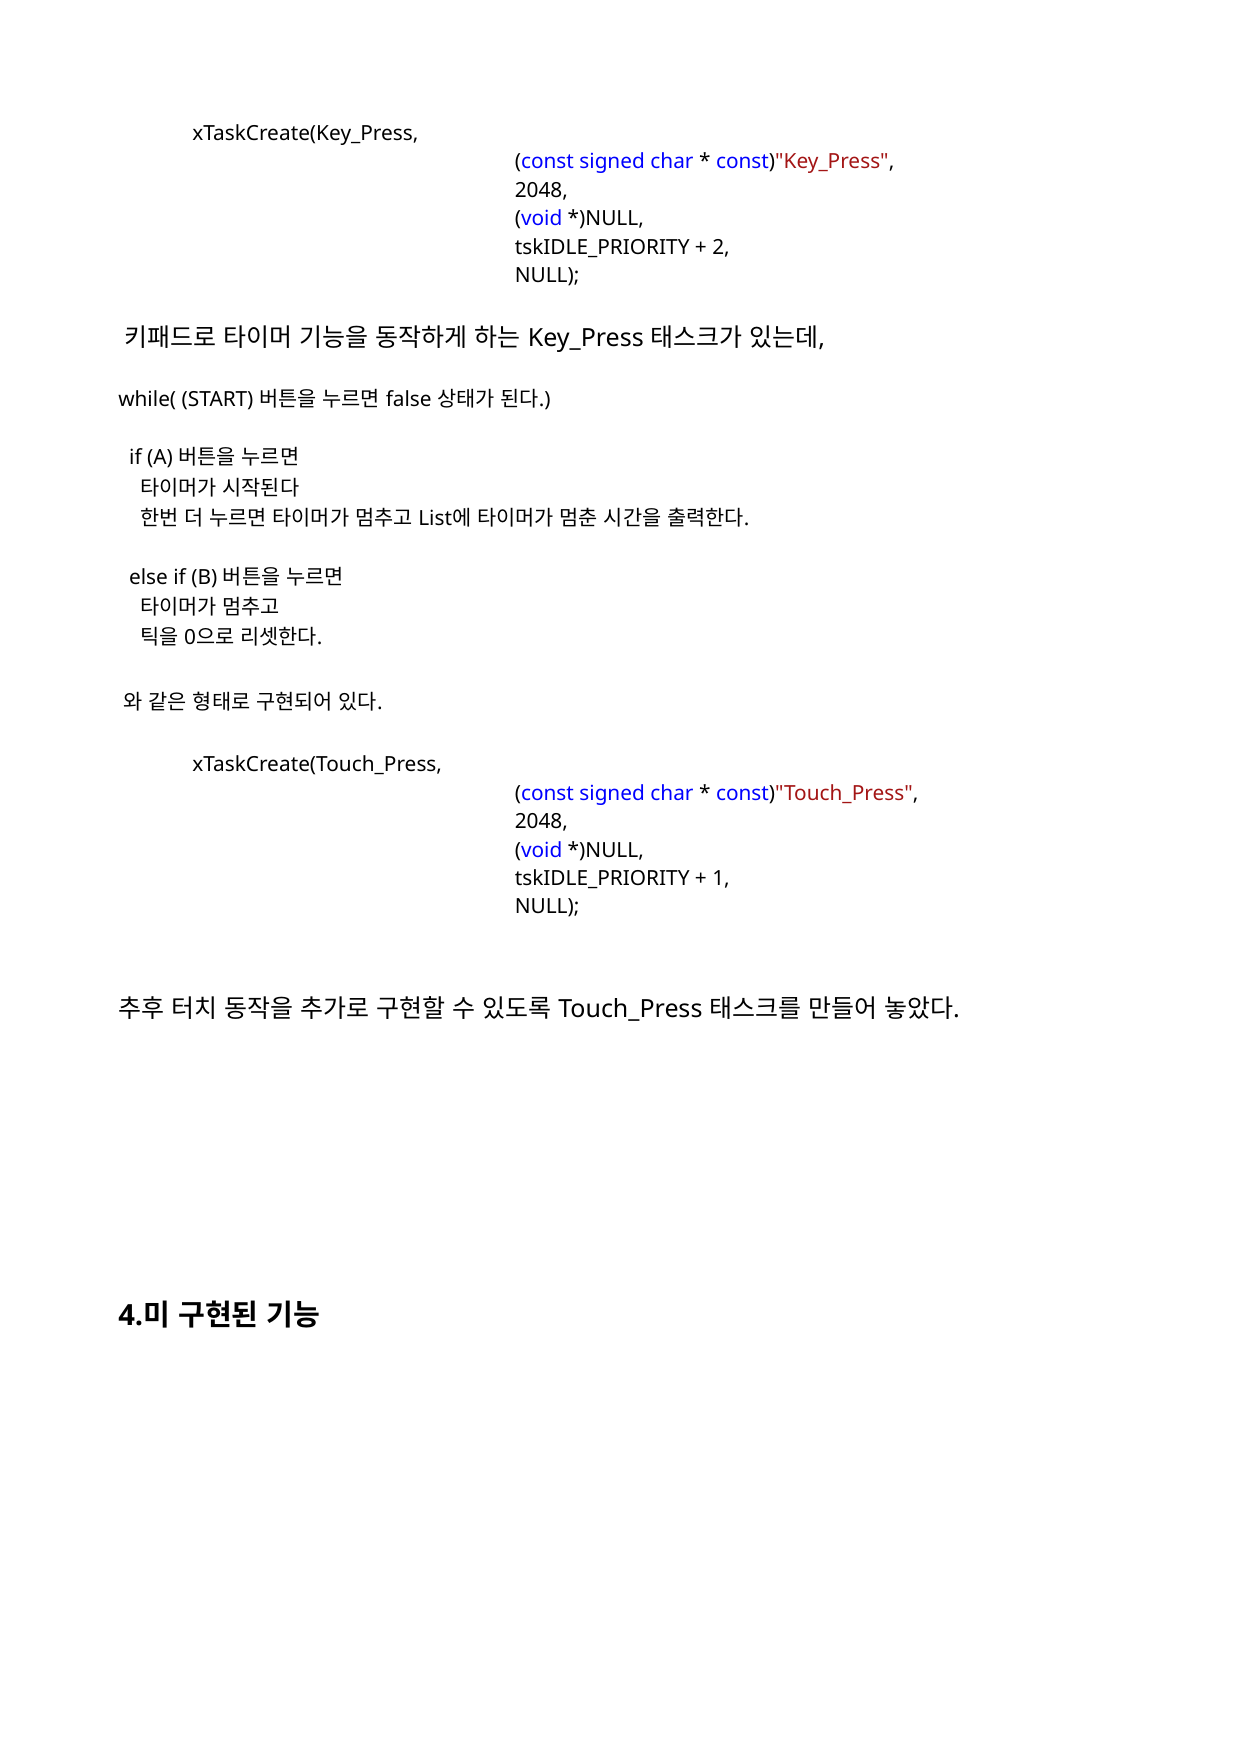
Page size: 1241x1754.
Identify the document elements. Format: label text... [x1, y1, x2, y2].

text 타이머가 시작된다 [118, 471, 1122, 501]
text if (A) 버튼을 누르면 [118, 441, 1122, 471]
text 키패드로 타이머 기능을 동작하게 하는 Key_Press 태스크가 있는데, [118, 317, 1122, 353]
text (void *)NULL, [118, 835, 1122, 863]
text (const signed char * const)"Touch_Press", [118, 778, 1122, 806]
text 4.미 구현된 기능 [118, 1291, 1122, 1334]
text 추후 터치 동작을 추가로 구현할 수 있도록 Touch_Press 태스크를 만들어 놓았다. [118, 988, 1122, 1024]
text (void *)NULL, [118, 203, 1122, 232]
text 한번 더 누르면 타이머가 멈추고 List에 타이머가 멈춘 시간을 출력한다. [118, 501, 1122, 532]
text NULL); [118, 260, 1122, 289]
text xTaskCreate(Key_Press, [118, 118, 1122, 147]
text 2048, [118, 175, 1122, 203]
text else if (B) 버튼을 누르면 [118, 560, 1122, 590]
text 2048, [118, 806, 1122, 835]
text 틱을 0으로 리셋한다. [118, 621, 1122, 651]
text tskIDLE_PRIORITY + 2, [118, 232, 1122, 260]
text NULL); [118, 892, 1122, 920]
text 타이머가 멈추고 [118, 590, 1122, 621]
text (const signed char * const)"Key_Press", [118, 147, 1122, 175]
text while( (START) 버튼을 누르면 false 상태가 된다.) [118, 382, 1122, 412]
text tskIDLE_PRIORITY + 1, [118, 863, 1122, 892]
text xTaskCreate(Touch_Press, [118, 749, 1122, 778]
text 와 같은 형태로 구현되어 있다. [118, 685, 1122, 715]
